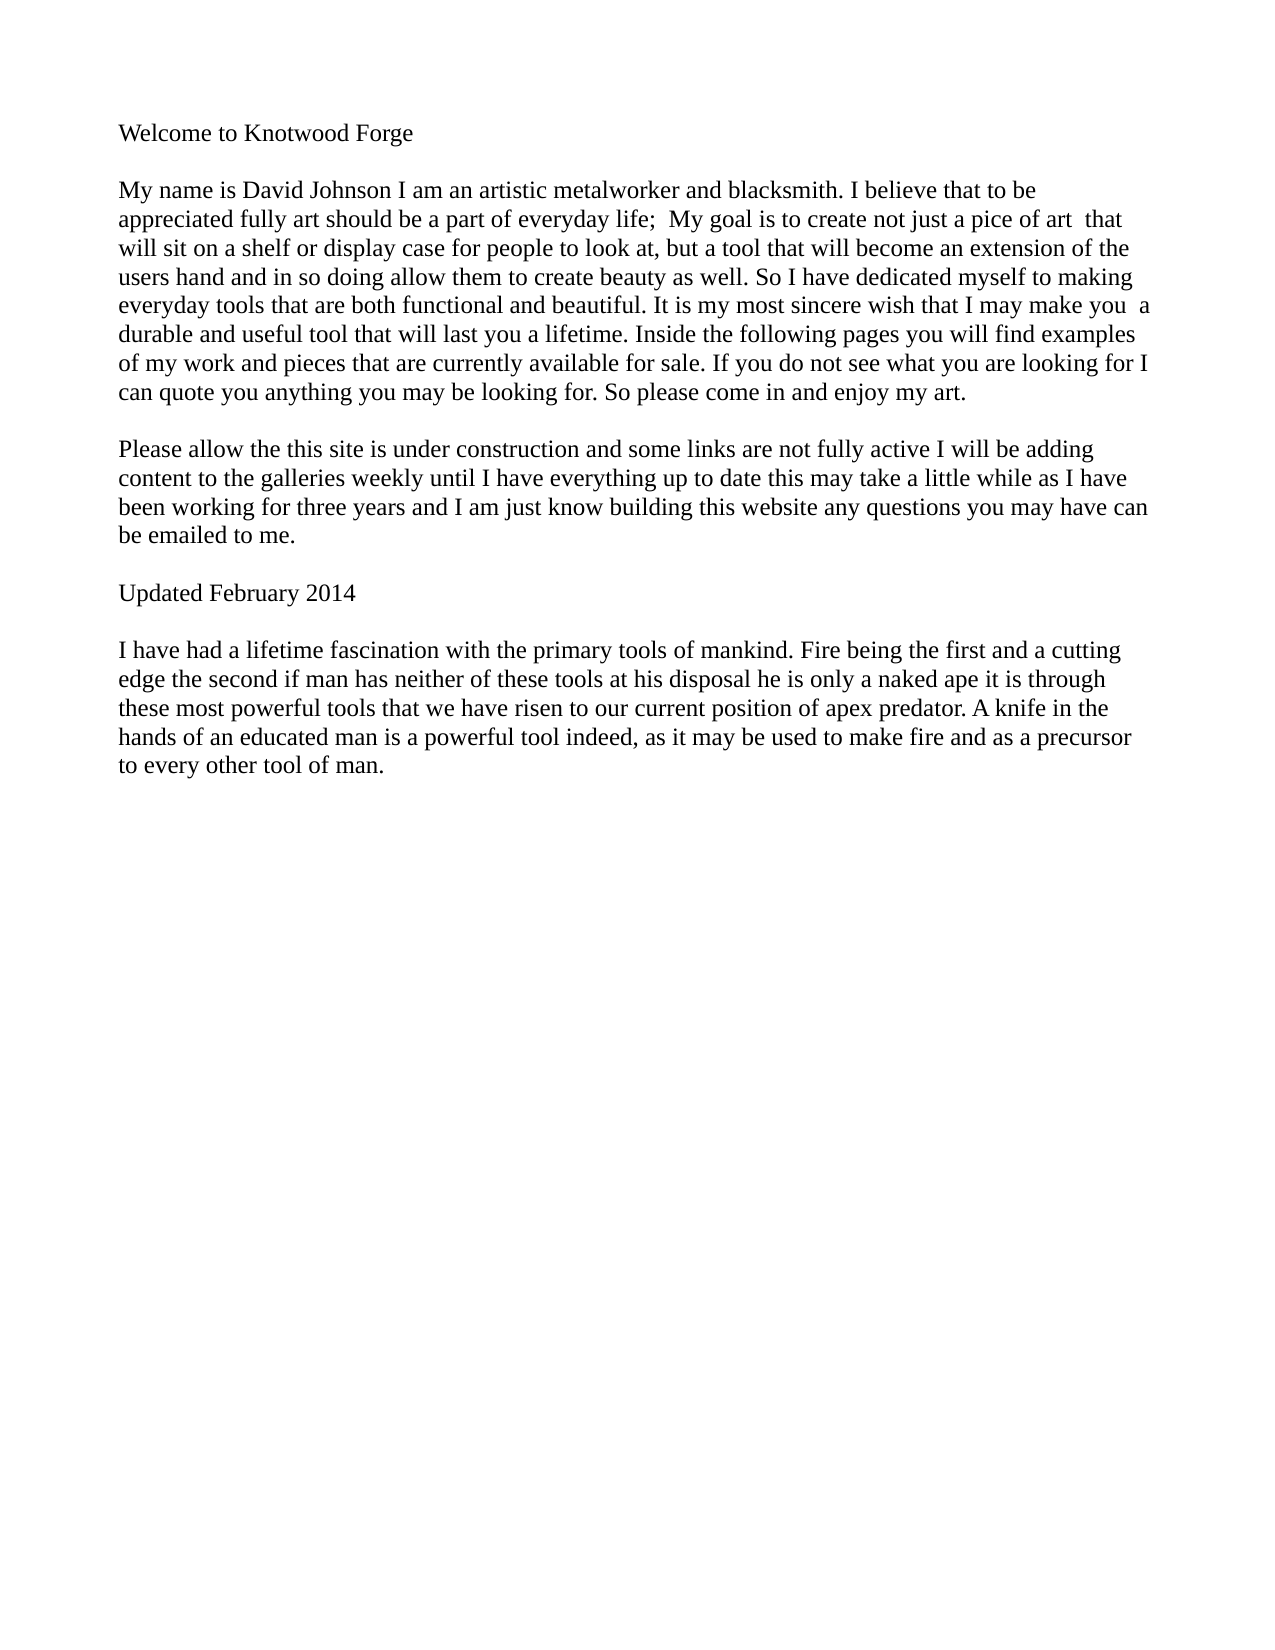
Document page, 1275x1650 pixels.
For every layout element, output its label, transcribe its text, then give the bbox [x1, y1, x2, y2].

text My name is David Johnson I am an artistic metalworker and blacksmith. I believe that to be appreciated fully art should be a part of everyday life; My goal is to create not just a pice of art that will sit on a shelf or display case for people to look at, but a tool that will become an extension of the users hand and in so doing allow them to create beauty as well. So I have dedicated myself to making everyday tools that are both functional and beautiful. It is my most sincere wish that I may make you a durable and useful tool that will last you a lifetime. Inside the following pages you will find examples of my work and pieces that are currently available for sale. If you do not see what you are looking for I can quote you anything you may be looking for. So please come in and enjoy my art. [118, 176, 1157, 406]
text I have had a lifetime fascination with the primary tools of mankind. Fire being the first and a cutting edge the second if man has neither of these tools at his disposal he is only a naked ape it is through these most powerful tools that we have risen to our current position of apex predator. A knife in the hands of an educated man is a powerful tool indeed, as it may be used to make fire and as a precursor to every other tool of man. [118, 636, 1157, 779]
text Updated February 2014 [118, 578, 1157, 607]
text Welcome to Knotwood Forge [118, 118, 1157, 147]
text Please allow the this site is under construction and some links are not fully active I will be adding content to the galleries weekly until I have everything up to date this may take a little while as I have been working for three years and I am just know building this website any questions you may have can be emailed to me. [118, 434, 1157, 549]
